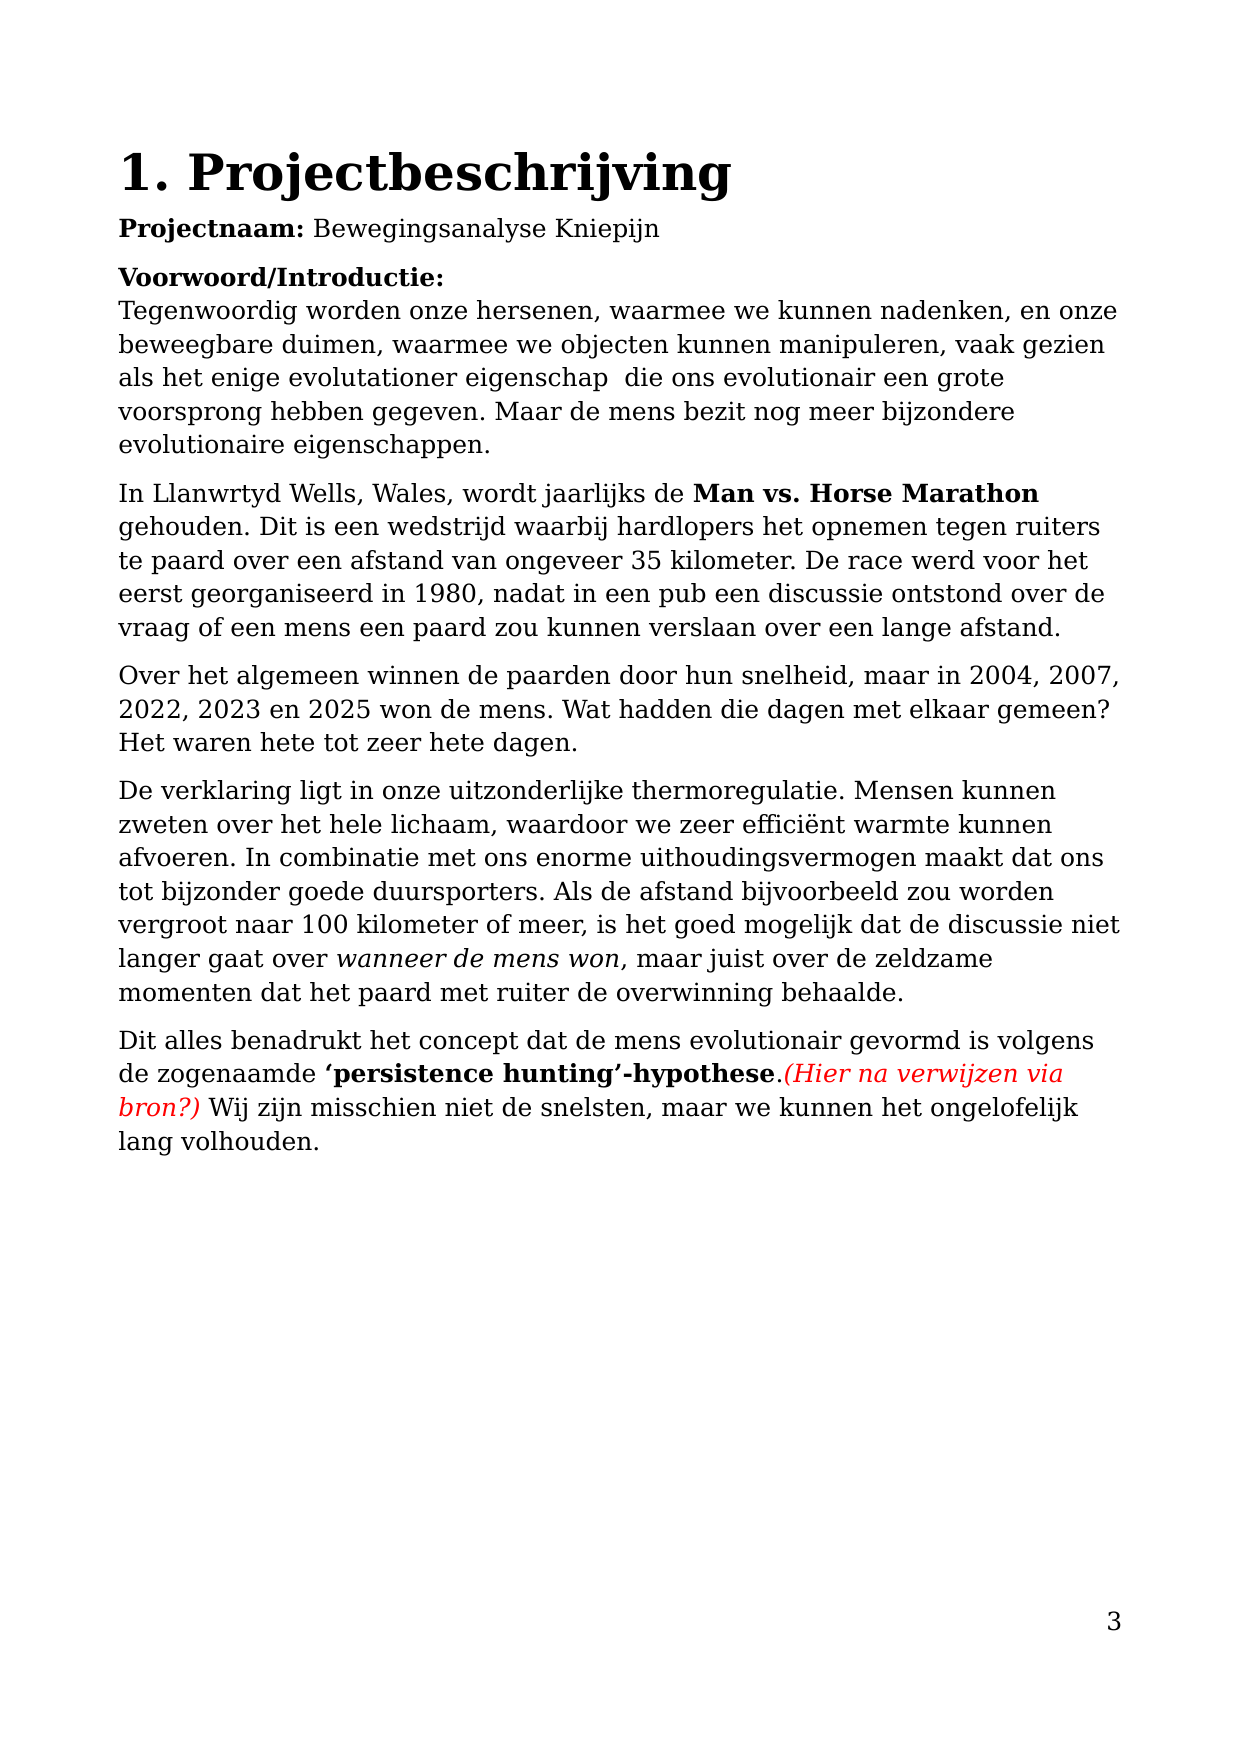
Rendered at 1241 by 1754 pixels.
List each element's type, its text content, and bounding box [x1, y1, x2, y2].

text Voorwoord/Introductie: Tegenwoordig worden onze hersenen, waarmee we kunnen nadenken, en onze beweegbare duimen, waarmee we objecten kunnen manipuleren, vaak gezien als het enige evolutationer eigenschap die ons evolutionair een grote voorsprong hebben gegeven. Maar de mens bezit nog meer bijzondere evolutionaire eigenschappen. [118, 263, 1122, 460]
subtitle 1. Projectbeschrijving [118, 143, 1122, 202]
text Dit alles benadrukt het concept dat de mens evolutionair gevormd is volgens de zogenaamde ‘persistence hunting’-hypothese.(Hier na verwijzen via bron?) Wij zijn misschien niet de snelsten, maar we kunnen het ongelofelijk lang volhouden. [118, 1026, 1122, 1156]
text De verklaring ligt in onze uitzonderlijke thermoregulatie. Mensen kunnen zweten over het hele lichaam, waardoor we zeer efficiënt warmte kunnen afvoeren. In combinatie met ons enorme uithoudingsvermogen maakt dat ons tot bijzonder goede duursporters. Als de afstand bijvoorbeeld zou worden vergroot naar 100 kilometer of meer, is het goed mogelijk dat de discussie niet langer gaat over wanneer de mens won, maar juist over de zeldzame momenten dat het paard met ruiter de overwinning behaalde. [118, 776, 1122, 1007]
text Projectnaam: Bewegingsanalyse Kniepijn [118, 214, 1122, 244]
text Over het algemeen winnen de paarden door hun snelheid, maar in 2004, 2007, 2022, 2023 en 2025 won de mens. Wat hadden die dagen met elkaar gemeen? Het waren hete tot zeer hete dagen. [118, 661, 1122, 757]
text In Llanwrtyd Wells, Wales, wordt jaarlijks de Man vs. Horse Marathon gehouden. Dit is een wedstrijd waarbij hardlopers het opnemen tegen ruiters te paard over een afstand van ongeveer 35 kilometer. De race werd voor het eerst georganiseerd in 1980, nadat in een pub een discussie ontstond over de vraag of een mens een paard zou kunnen verslaan over een lange afstand. [118, 479, 1122, 642]
